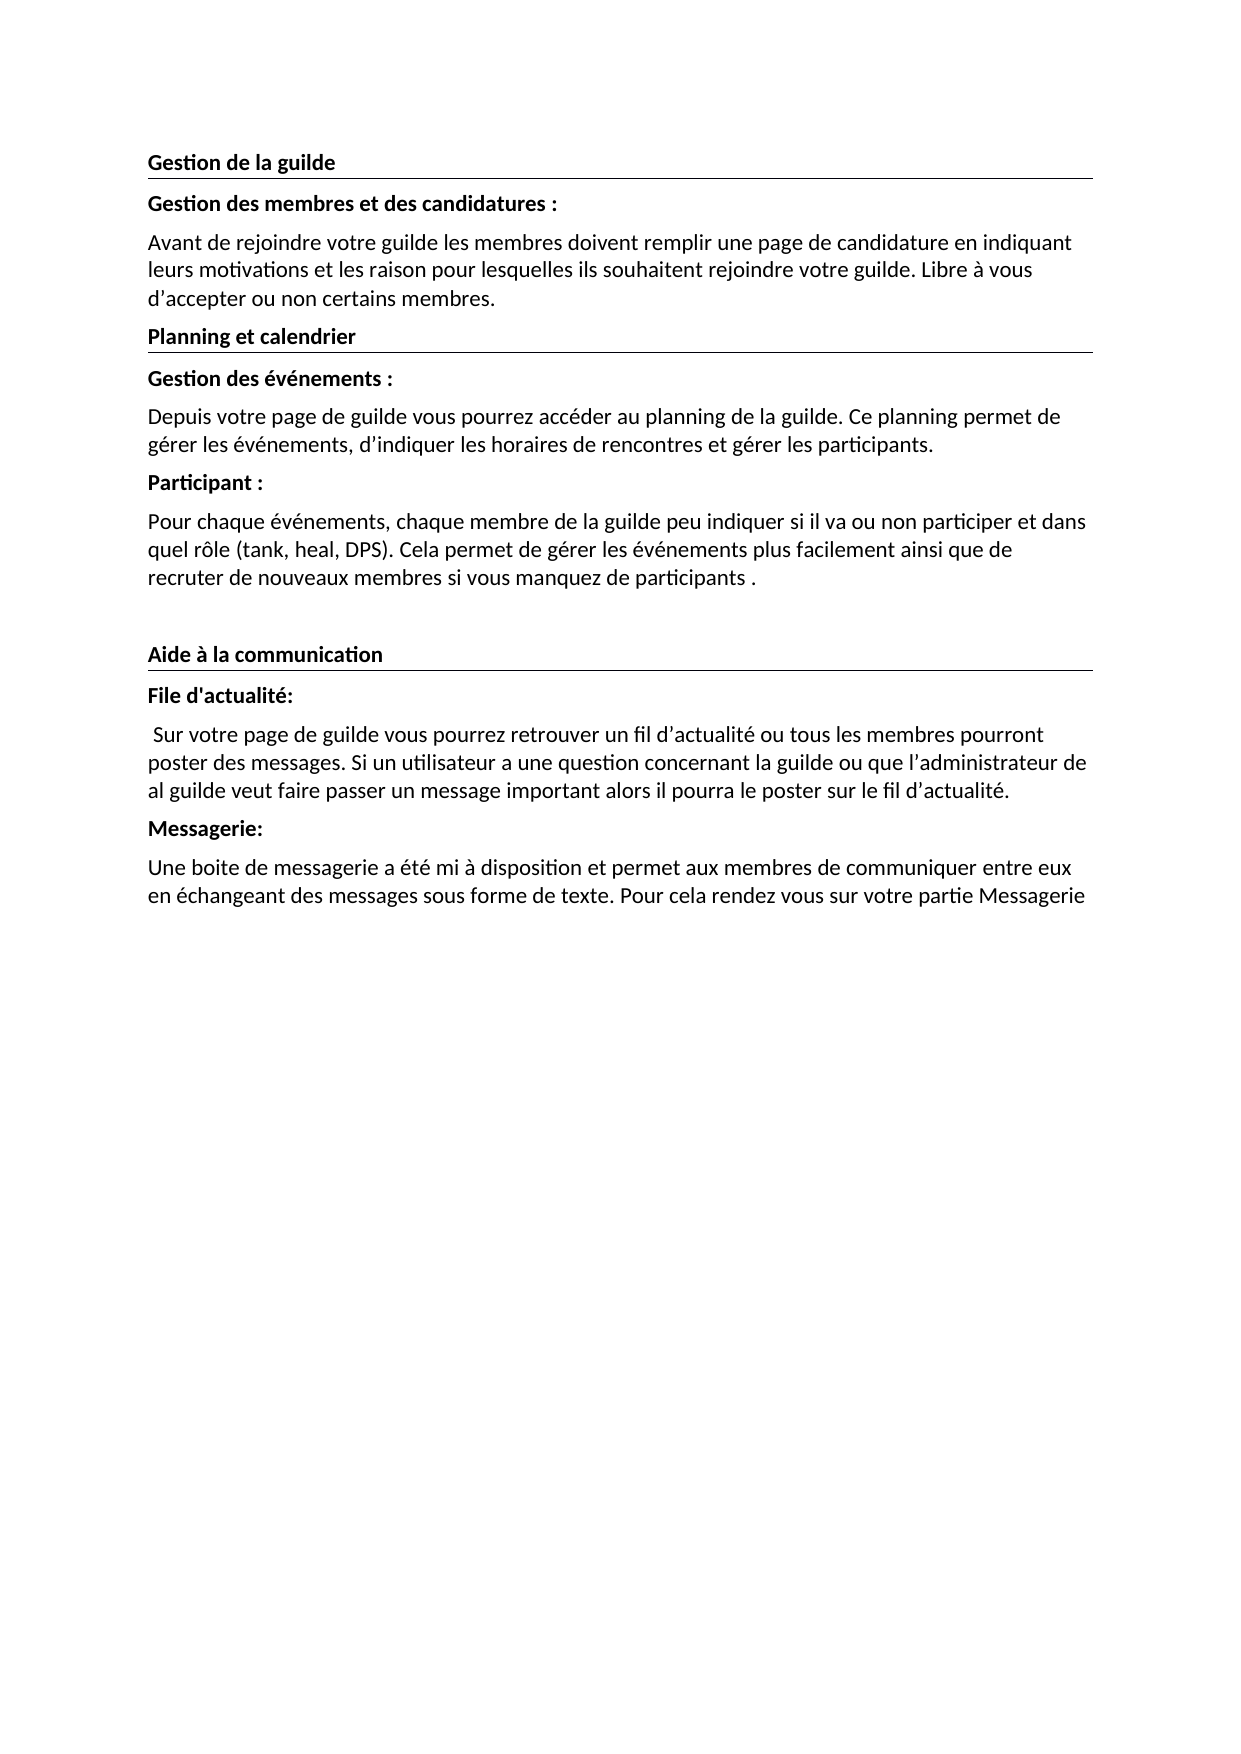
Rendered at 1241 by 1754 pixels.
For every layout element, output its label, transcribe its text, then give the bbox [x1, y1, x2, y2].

text Depuis votre page de guilde vous pourrez accéder au planning de la guilde. Ce planning permet de gérer les événements, d’indiquer les horaires de rencontres et gérer les participants. [148, 402, 1093, 458]
text Planning et calendrier [148, 322, 1093, 352]
text Gestion des membres et des candidatures : [148, 189, 1093, 217]
text Sur votre page de guilde vous pourrez retrouver un fil d’actualité ou tous les membres pourront poster des messages. Si un utilisateur a une question concernant la guilde ou que l’administrateur de al guilde veut faire passer un message important alors il pourra le poster sur le fil d’actualité. [148, 720, 1093, 804]
text Pour chaque événements, chaque membre de la guilde peu indiquer si il va ou non participer et dans quel rôle (tank, heal, DPS). Cela permet de gérer les événements plus facilement ainsi que de recruter de nouveaux membres si vous manquez de participants . [148, 507, 1093, 591]
text Une boite de messagerie a été mi à disposition et permet aux membres de communiquer entre eux en échangeant des messages sous forme de texte. Pour cela rendez vous sur votre partie Messagerie [148, 853, 1093, 909]
text File d'actualité: [148, 681, 1093, 709]
text Aide à la communication [148, 640, 1093, 670]
text Avant de rejoindre votre guilde les membres doivent remplir une page de candidature en indiquant leurs motivations et les raison pour lesquelles ils souhaitent rejoindre votre guilde. Libre à vous d’accepter ou non certains membres. [148, 228, 1093, 312]
text Gestion des événements : [148, 364, 1093, 392]
text Messagerie: [148, 814, 1093, 842]
text Participant : [148, 468, 1093, 497]
text Gestion de la guilde [148, 148, 1093, 178]
